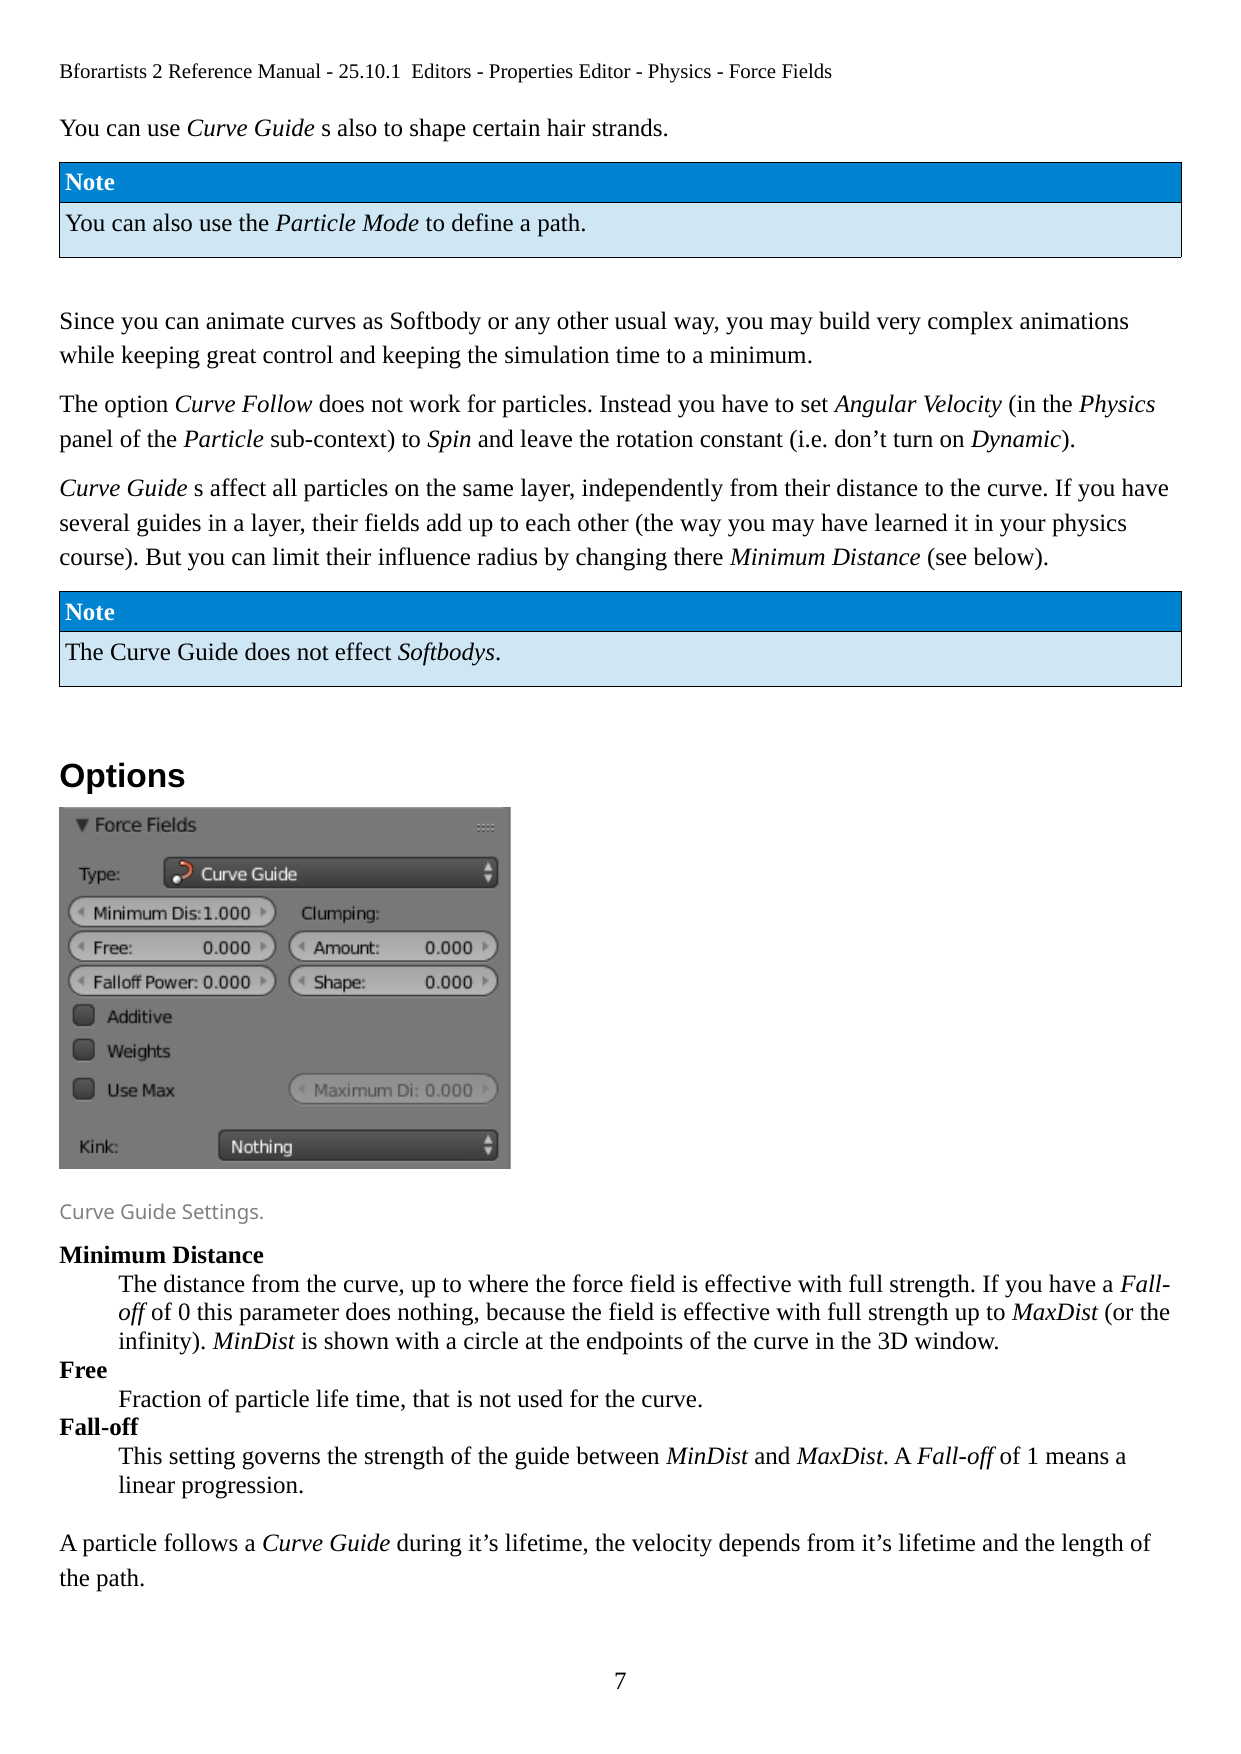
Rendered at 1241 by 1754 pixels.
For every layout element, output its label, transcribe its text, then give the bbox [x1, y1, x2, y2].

subtitle Minimum Distance [59, 1240, 1181, 1269]
text You can use Curve Guide s also to shape certain hair strands. [59, 113, 1181, 141]
text Curve Guide s affect all particles on the same layer, independently from their distance to the curve. If you have several guides in a layer, their fields add up to each other (the way you may have learned it in your physics course). But you can limit their influence radius by changing there Minimum Distance (see below). [59, 473, 1181, 571]
text The option Curve Follow does not work for particles. Instead you have to set Angular Velocity (in the Physics panel of the Particle sub-context) to Spin and leave the rotation constant (i.e. don’t turn on Dynamic). [59, 389, 1181, 453]
subtitle Free [59, 1355, 1181, 1384]
table_cell You can also use the Particle Mode to define a path. [60, 203, 1181, 257]
subtitle Options [59, 756, 1181, 795]
table_cell The Curve Guide does not effect Softbodys. [60, 632, 1181, 686]
list The distance from the curve, up to where the force field is effective with full strength. If you have a Fall-off of 0 this parameter does nothing, because the field is effective with full strength up to MaxDist (or the infinity). MinDist is shown with a circle at the endpoints of the curve in the 3D window. [118, 1269, 1181, 1355]
list This setting governs the strength of the guide between MinDist and MaxDist. A Fall-off of 1 means a linear progression. [118, 1441, 1181, 1499]
table_header Note [60, 163, 1181, 202]
table_header Note [60, 592, 1181, 631]
text Since you can animate curves as Softbody or any other usual way, you may build very complex animations while keeping great control and keeping the simulation time to a minimum. [59, 306, 1181, 369]
list Fraction of particle life time, that is not used for the curve. [118, 1384, 1181, 1412]
subtitle Fall-off [59, 1412, 1181, 1441]
picture [59, 807, 511, 1169]
text A particle follows a Curve Guide during it’s lifetime, the velocity depends from it’s lifetime and the length of the path. [59, 1528, 1181, 1591]
text Curve Guide Settings. [59, 1194, 1181, 1225]
